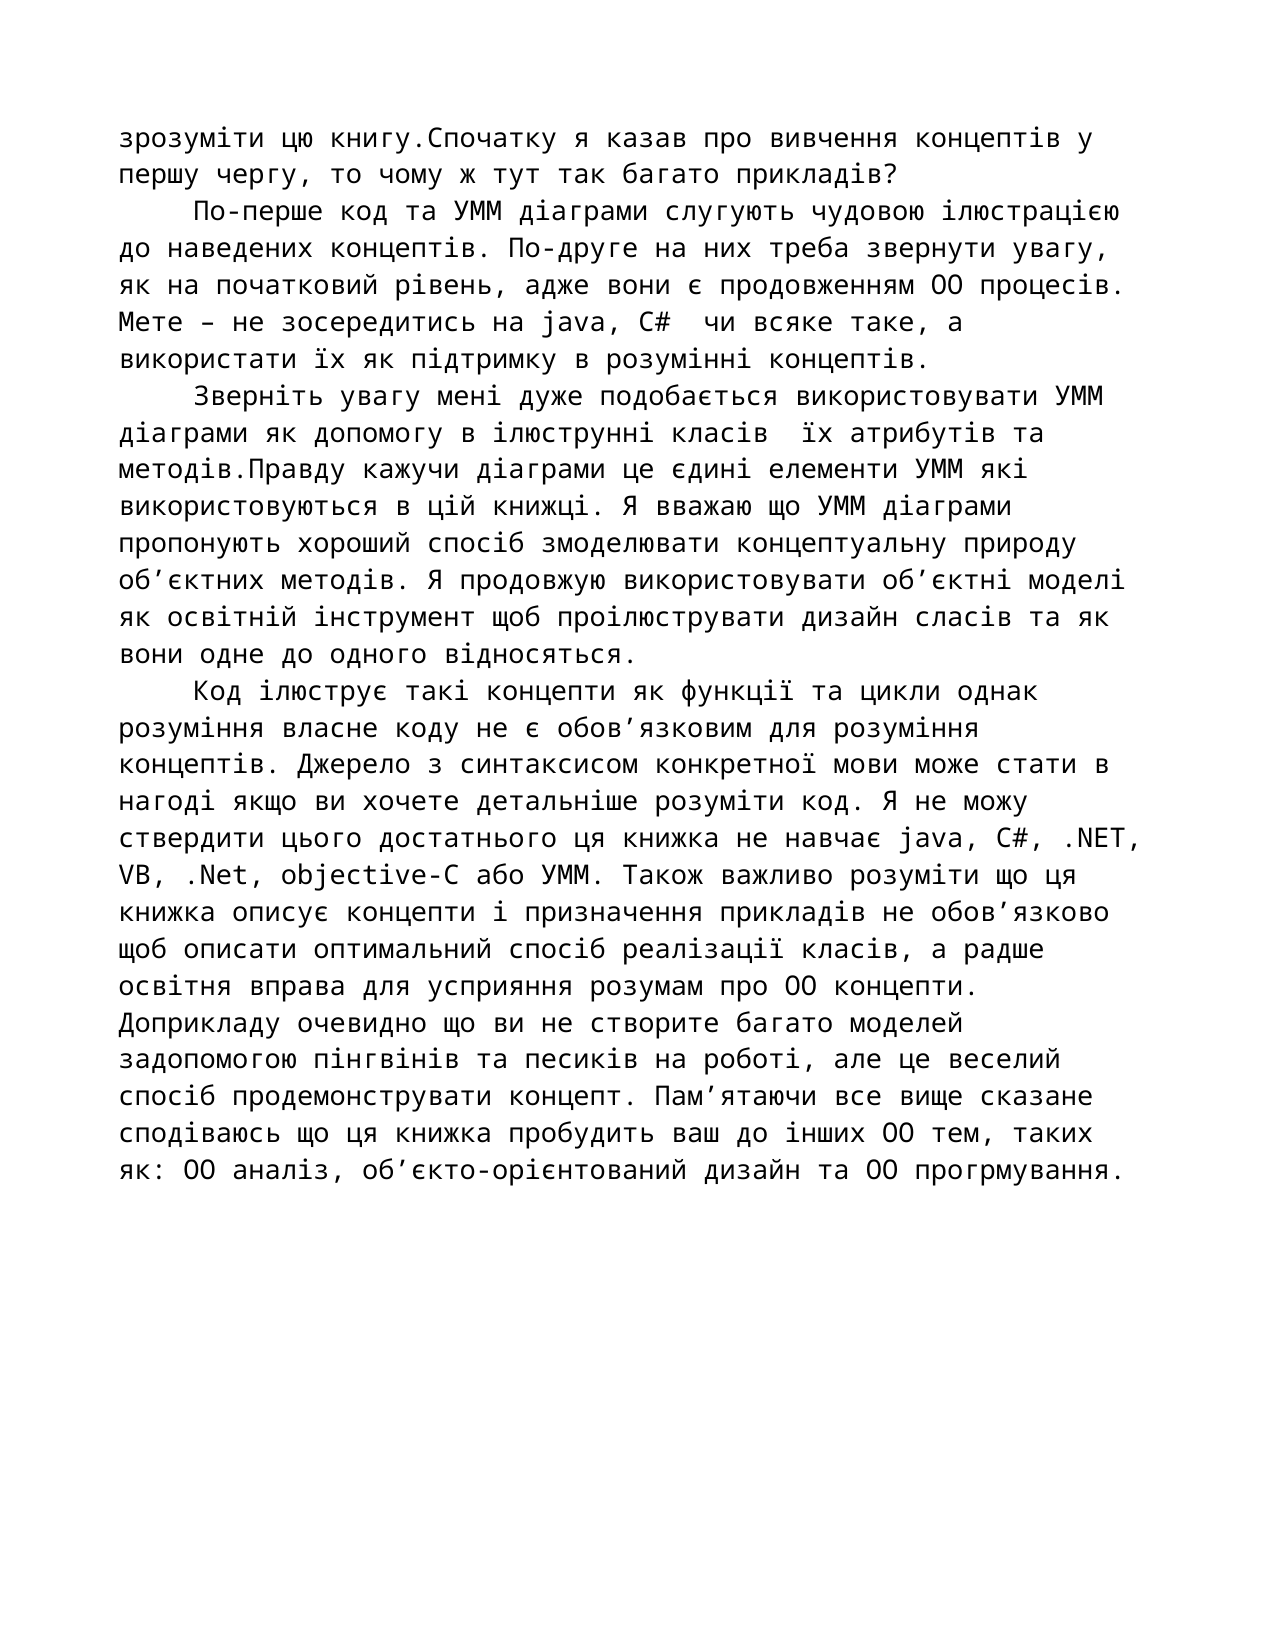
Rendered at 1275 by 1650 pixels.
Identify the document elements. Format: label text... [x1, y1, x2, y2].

text Код ілюструє такі концепти як функції та цикли однак розуміння власне коду не є обов’язковим для розуміння концептів. Джерело з синтаксисом конкретної мови може стати в нагоді якщо ви хочете детальніше розуміти код. Я не можу ствердити цього достатнього ця книжка не навчає java, C#, .NET, VB, .Net, objective-C або УММ. Також важливо розуміти що ця книжка описує концепти і призначення прикладів не обов’язково щоб описати оптимальний спосіб реалізації класів, а радше освітня вправа для усприяння розумам про ОО концепти. Доприкладу очевидно що ви не створите багато моделей задопомогою пінгвінів та песиків на роботі, але це веселий спосіб продемонструвати концепт. Пам’ятаючи все вище сказане сподіваюсь що ця книжка пробудить ваш до інших ОО тем, таких як: ОО аналіз, об’єкто-орієнтований дизайн та ОО прогрмування. [118, 671, 1157, 1187]
text Зверніть увагу мені дуже подобається використовувати УММ діаграми як допомогу в ілюструнні класів їх атрибутів та методів.Правду кажучи діаграми це єдині елементи УММ які використовуються в цій книжці. Я вважаю що УММ діаграми пропонують хороший спосіб змоделювати концептуальну природу об’єктних методів. Я продовжую використовувати об’єктні моделі як освітній інструмент щоб проілюструвати дизайн сласів та як вони одне до одного відносяться. [118, 376, 1157, 671]
text зрозуміти цю книгу.Спочатку я казав про вивчення концептів у першу чергу, то чому ж тут так багато прикладів? [118, 118, 1157, 192]
text По-перше код та УММ діаграми слугують чудовою ілюстрацією до наведених концептів. По-друге на них треба звернути увагу, як на початковий рівень, адже вони є продовженням ОО процесів. Мете – не зосередитись на java, C# чи всяке таке, а використати їх як підтримку в розумінні концептів. [118, 192, 1157, 376]
